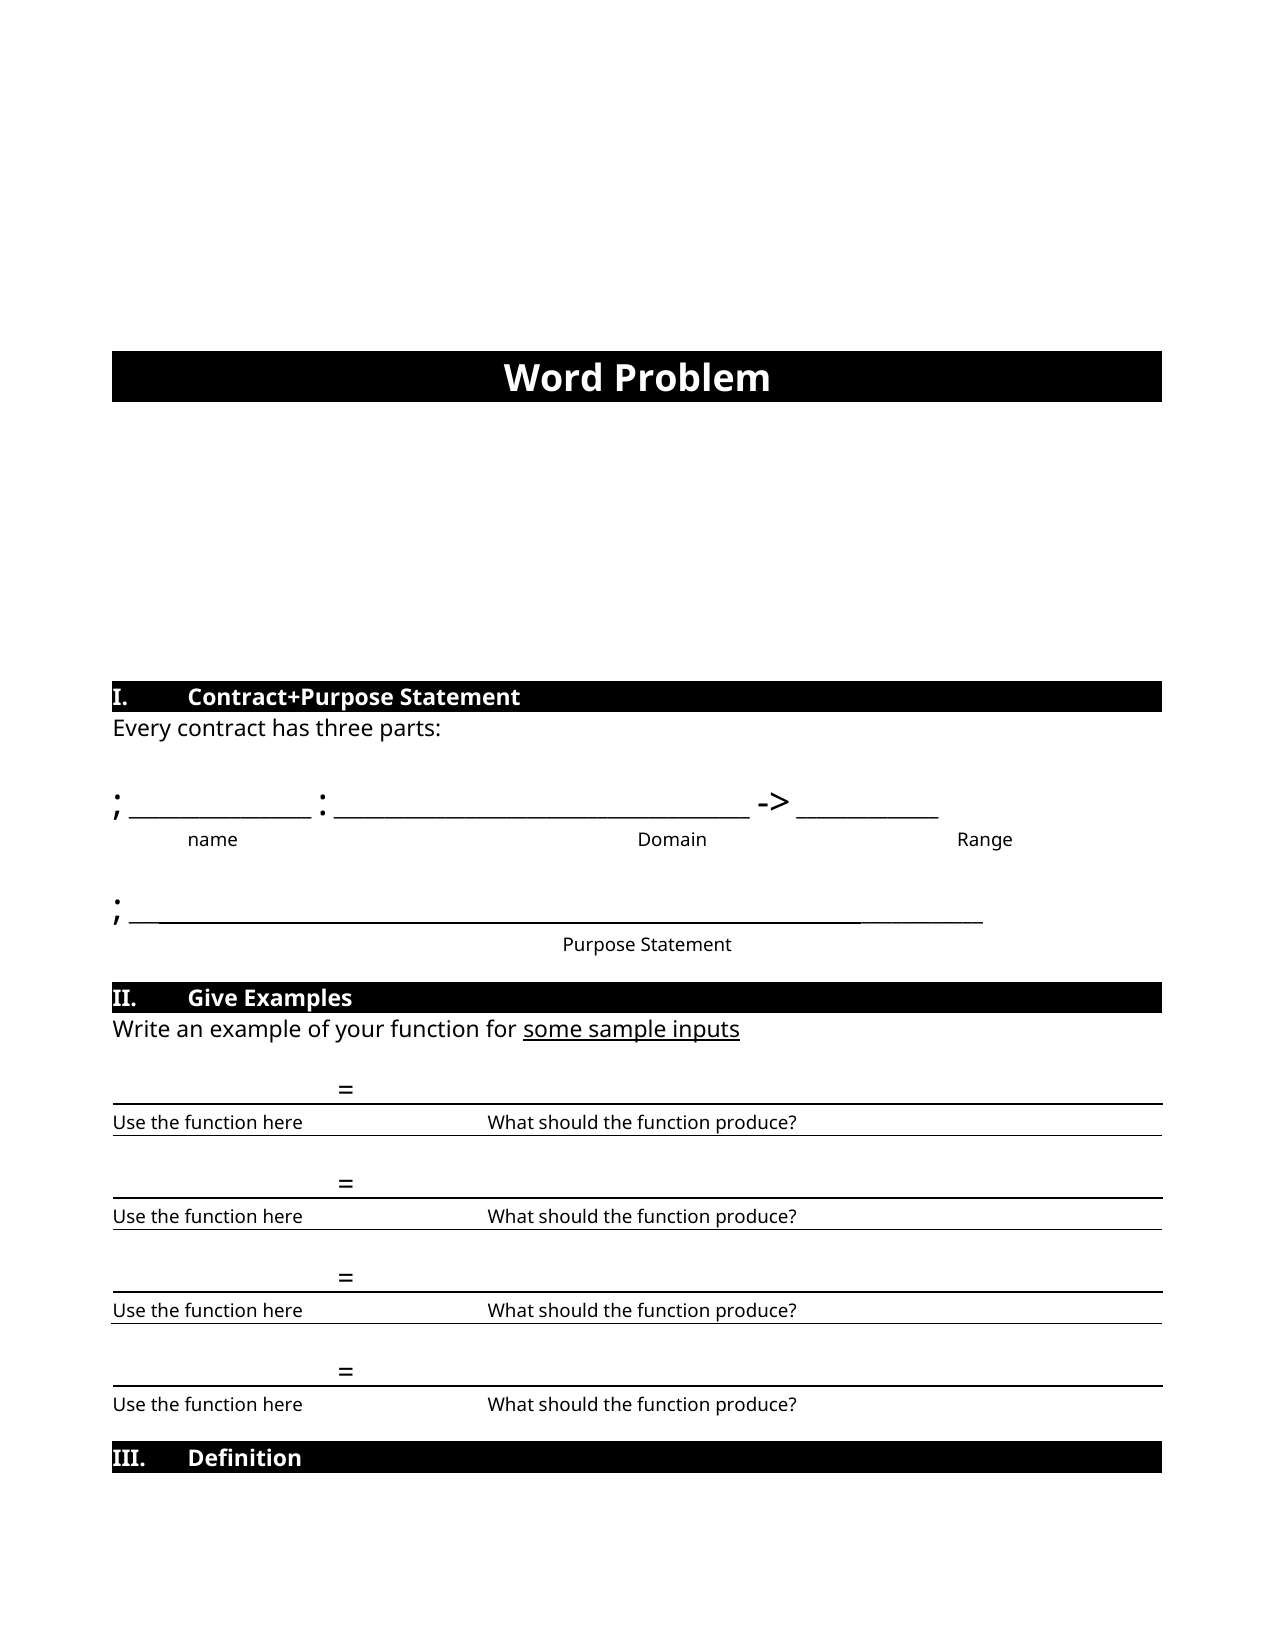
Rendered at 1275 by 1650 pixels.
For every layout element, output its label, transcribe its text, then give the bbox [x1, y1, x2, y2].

text Use the function here What should the function produce? [112, 1297, 1162, 1323]
subtitle Word Problem [112, 351, 1162, 402]
text [112, 1386, 1162, 1391]
text Write an example of your function for some sample inputs [112, 1013, 1162, 1044]
text Use the function here What should the function produce? [112, 1109, 1162, 1135]
subtitle Definition [112, 1441, 1162, 1473]
text [112, 1198, 1162, 1203]
text name Domain Range [112, 826, 1162, 851]
text Every contract has three parts: [112, 712, 1162, 743]
subtitle Contract+Purpose Statement [112, 681, 1162, 712]
text Use the function here What should the function produce? [112, 1203, 1162, 1229]
subtitle Give Examples [112, 982, 1162, 1013]
text ; __________________ : _________________________________________ -> ______________ [112, 775, 1162, 826]
text ; ____________________________________________________________________________________ [112, 880, 1162, 931]
text = [112, 1351, 1162, 1385]
text [112, 1292, 1162, 1297]
text Use the function here What should the function produce? [112, 1391, 1162, 1416]
text = [112, 1163, 1162, 1197]
text = [112, 1070, 1162, 1103]
text Purpose Statement [112, 931, 1162, 957]
text = [112, 1257, 1162, 1291]
text [112, 1104, 1162, 1109]
